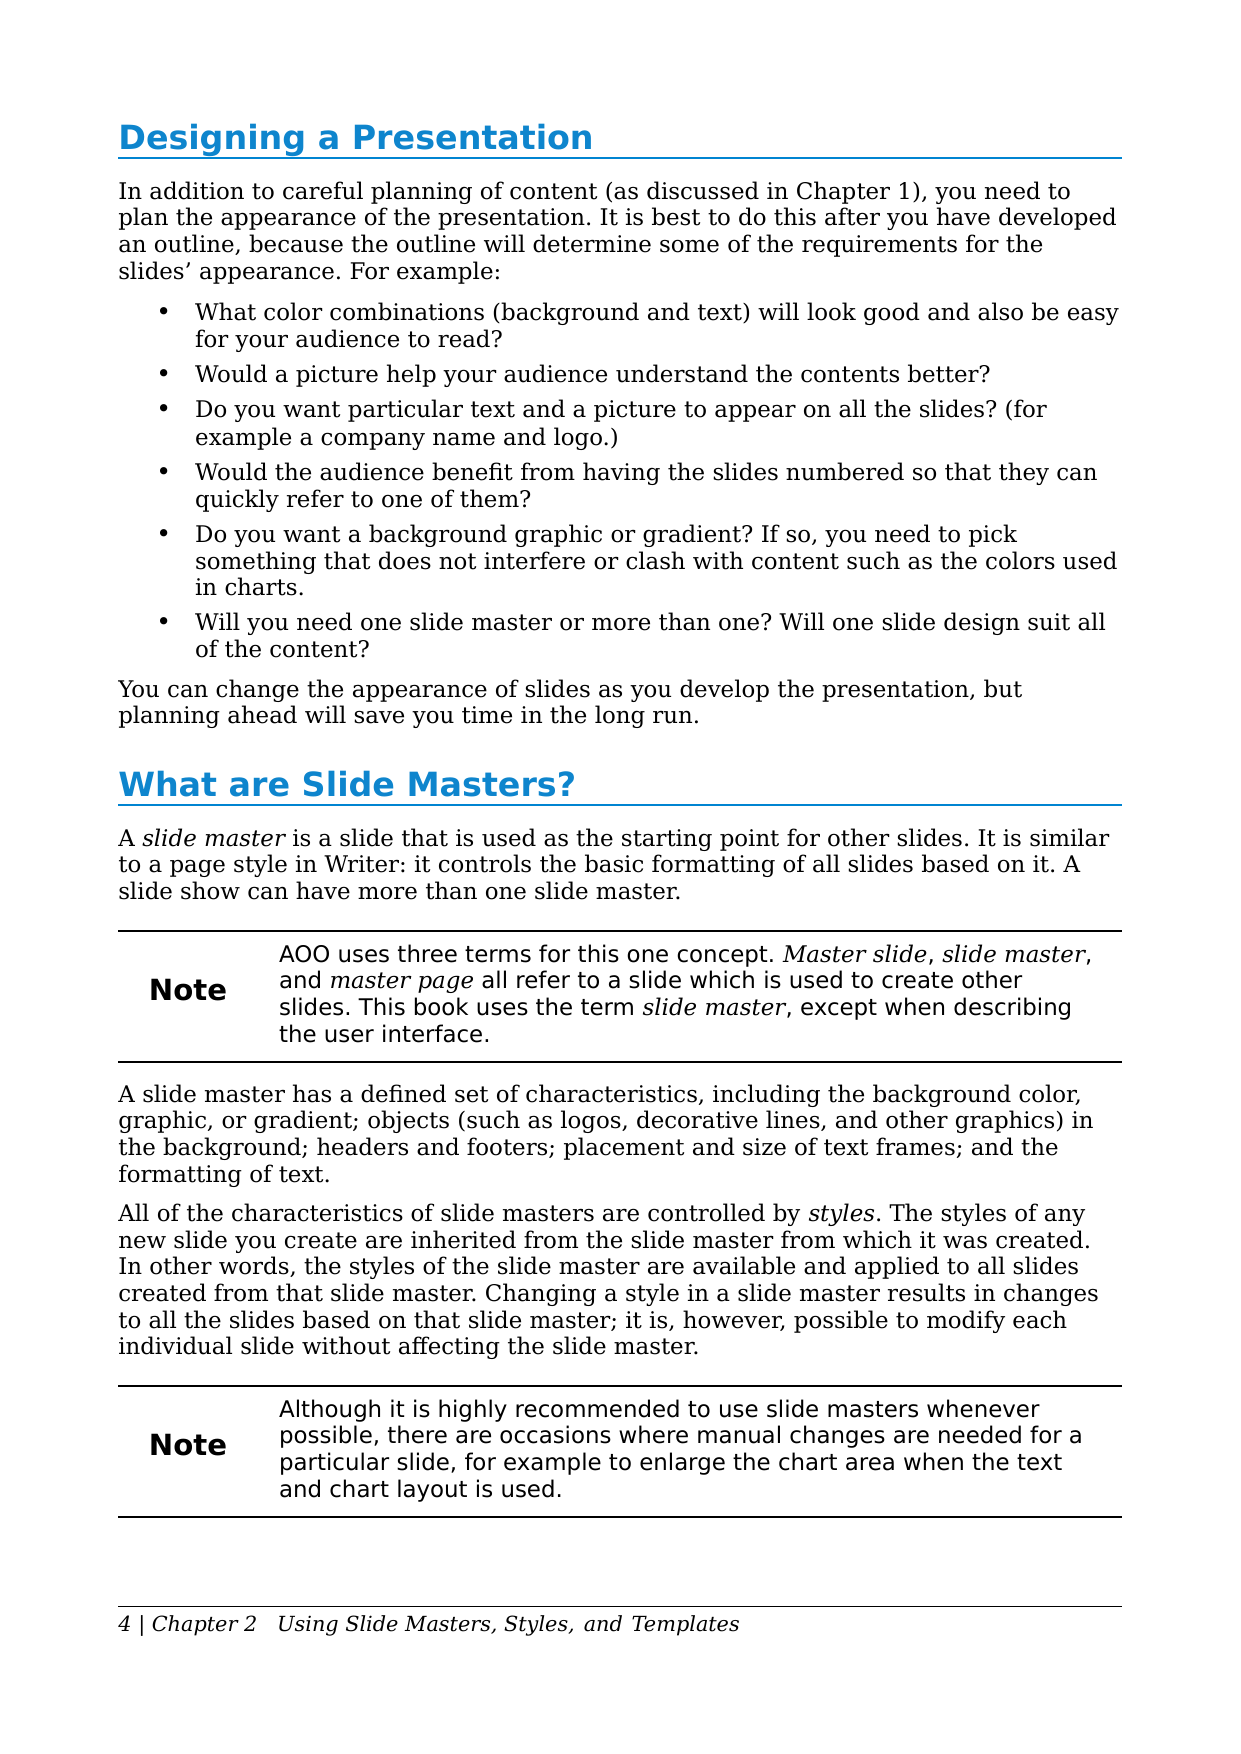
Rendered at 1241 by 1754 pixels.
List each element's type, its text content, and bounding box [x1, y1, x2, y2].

list Do you want particular text and a picture to appear on all the slides? (for example a company name and logo.) [156, 394, 1122, 450]
list Would a picture help your audience understand the contents better? [156, 359, 1122, 388]
list Would the audience benefit from having the slides numbered so that they can quickly refer to one of them? [156, 457, 1122, 512]
text In addition to careful planning of content (as discussed in Chapter 1), you need to plan the appearance of the presentation. It is best to do this after you have developed an outline, because the outline will determine some of the requirements for the slides’ appearance. For example: [118, 178, 1122, 284]
table_header Although it is highly recommended to use slide masters whenever possible, there are occasions where manual changes are needed for a particular slide, for example to enlarge the chart area when the text and chart layout is used. [258, 1387, 1122, 1516]
text All of the characteristics of slide masters are controlled by styles. The styles of any new slide you create are inherited from the slide master from which it was created. In other words, the styles of the slide master are available and applied to all slides created from that slide master. Changing a style in a slide master results in changes to all the slides based on that slide master; it is, however, possible to modify each individual slide without affecting the slide master. [118, 1200, 1122, 1360]
subtitle Designing a Presentation [118, 118, 1122, 157]
text You can change the appearance of slides as you develop the presentation, but planning ahead will save you time in the long run. [118, 676, 1122, 729]
text A slide master is a slide that is used as the starting point for other slides. It is similar to a page style in Writer: it controls the basic formatting of all slides based on it. A slide show can have more than one slide master. [118, 825, 1122, 905]
list Do you want a background graphic or gradient? If so, you need to pick something that does not interfere or clash with content such as the colors used in charts. [156, 519, 1122, 601]
subtitle What are Slide Masters? [118, 765, 1122, 804]
list Will you need one slide master or more than one? Will one slide design suit all of the content? [156, 607, 1122, 663]
list What color combinations (background and text) will look good and also be easy for your audience to read? [156, 297, 1122, 353]
table_header AOO uses three terms for this one concept. Master slide, slide master, and master page all refer to a slide which is used to create other slides. This book uses the term slide master, except when describing the user interface. [258, 932, 1122, 1061]
table_header Note [118, 932, 257, 1061]
text A slide master has a defined set of characteristics, including the background color, graphic, or gradient; objects (such as logos, decorative lines, and other graphics) in the background; headers and footers; placement and size of text frames; and the formatting of text. [118, 1081, 1122, 1188]
table_header Note [118, 1387, 257, 1516]
